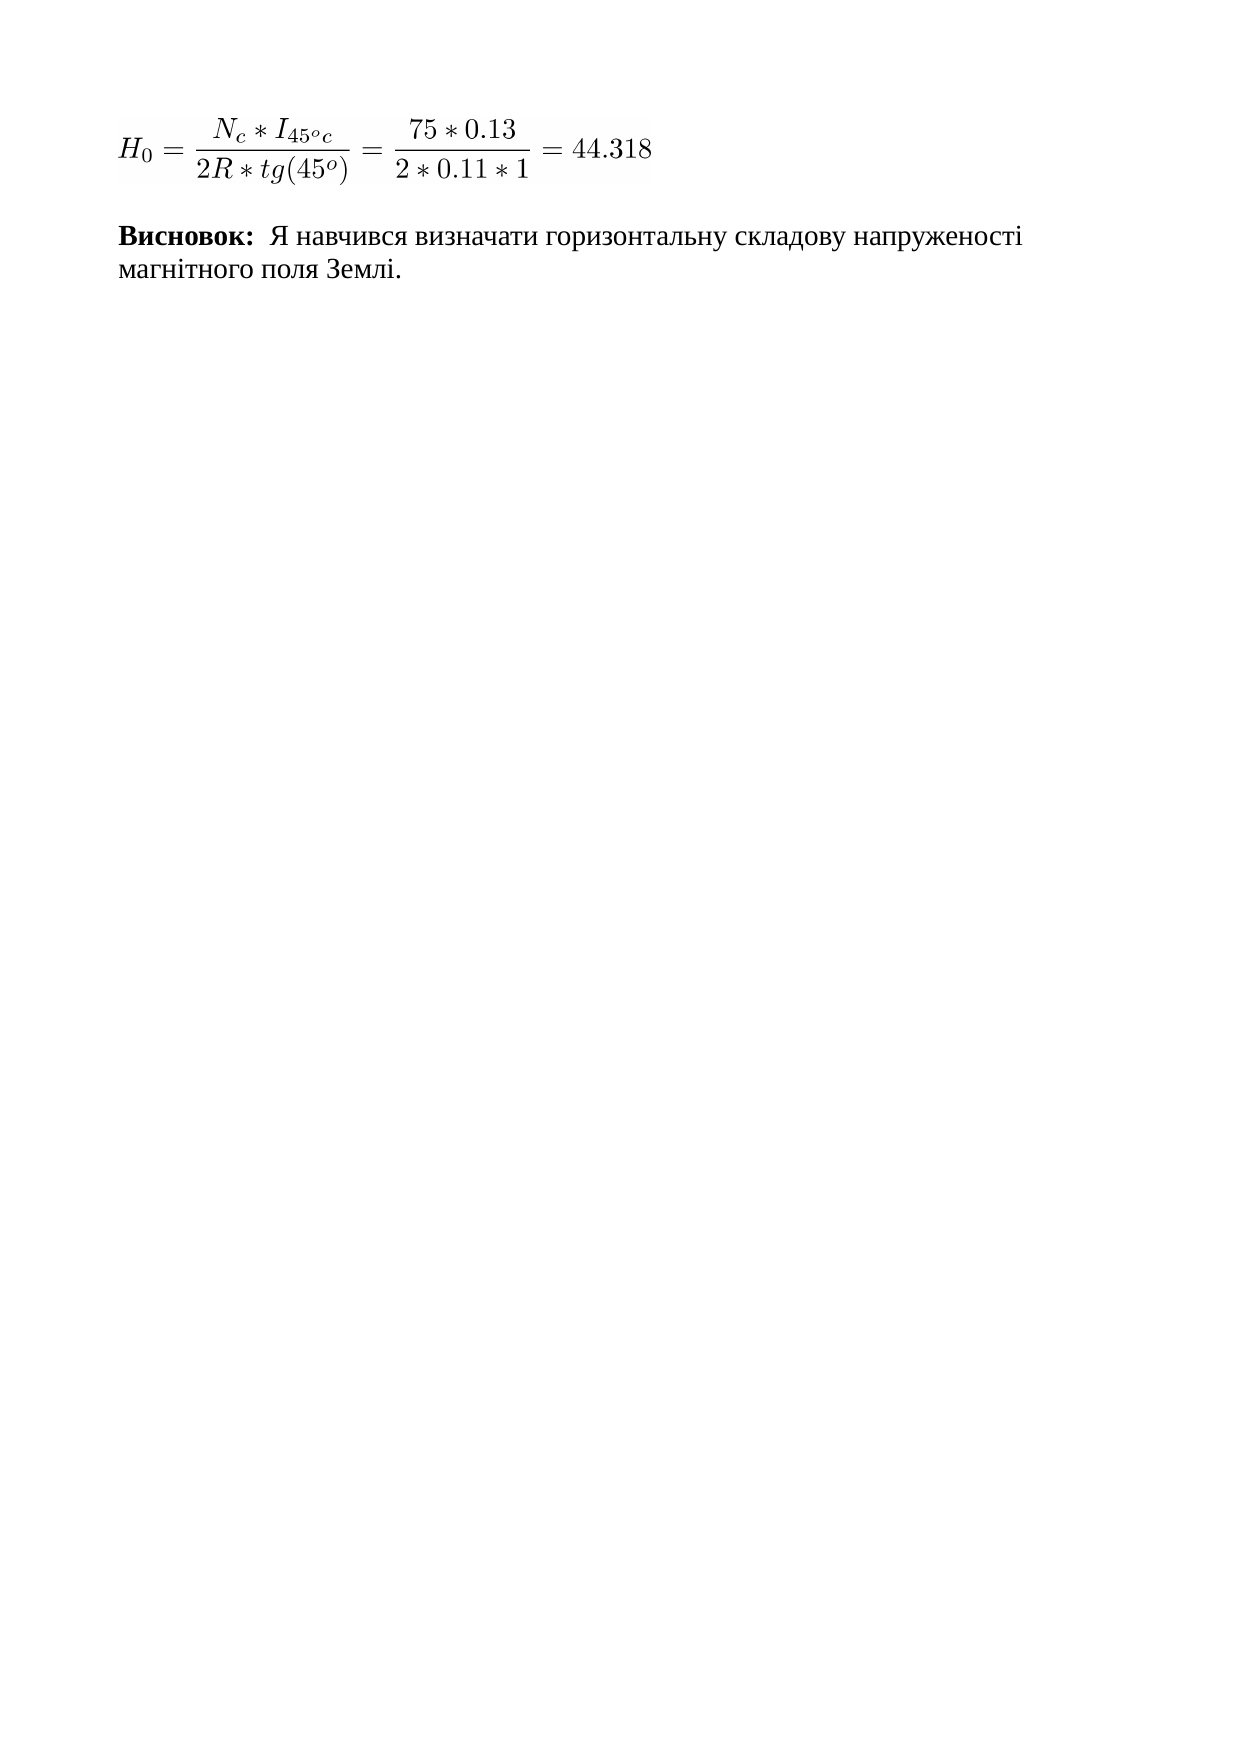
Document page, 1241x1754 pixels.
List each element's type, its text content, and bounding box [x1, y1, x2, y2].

text Висновок: Я навчився визначати горизонтальну складову напруженості [118, 218, 1122, 252]
text магнітного поля Землі. [118, 252, 1122, 285]
picture [118, 118, 651, 185]
